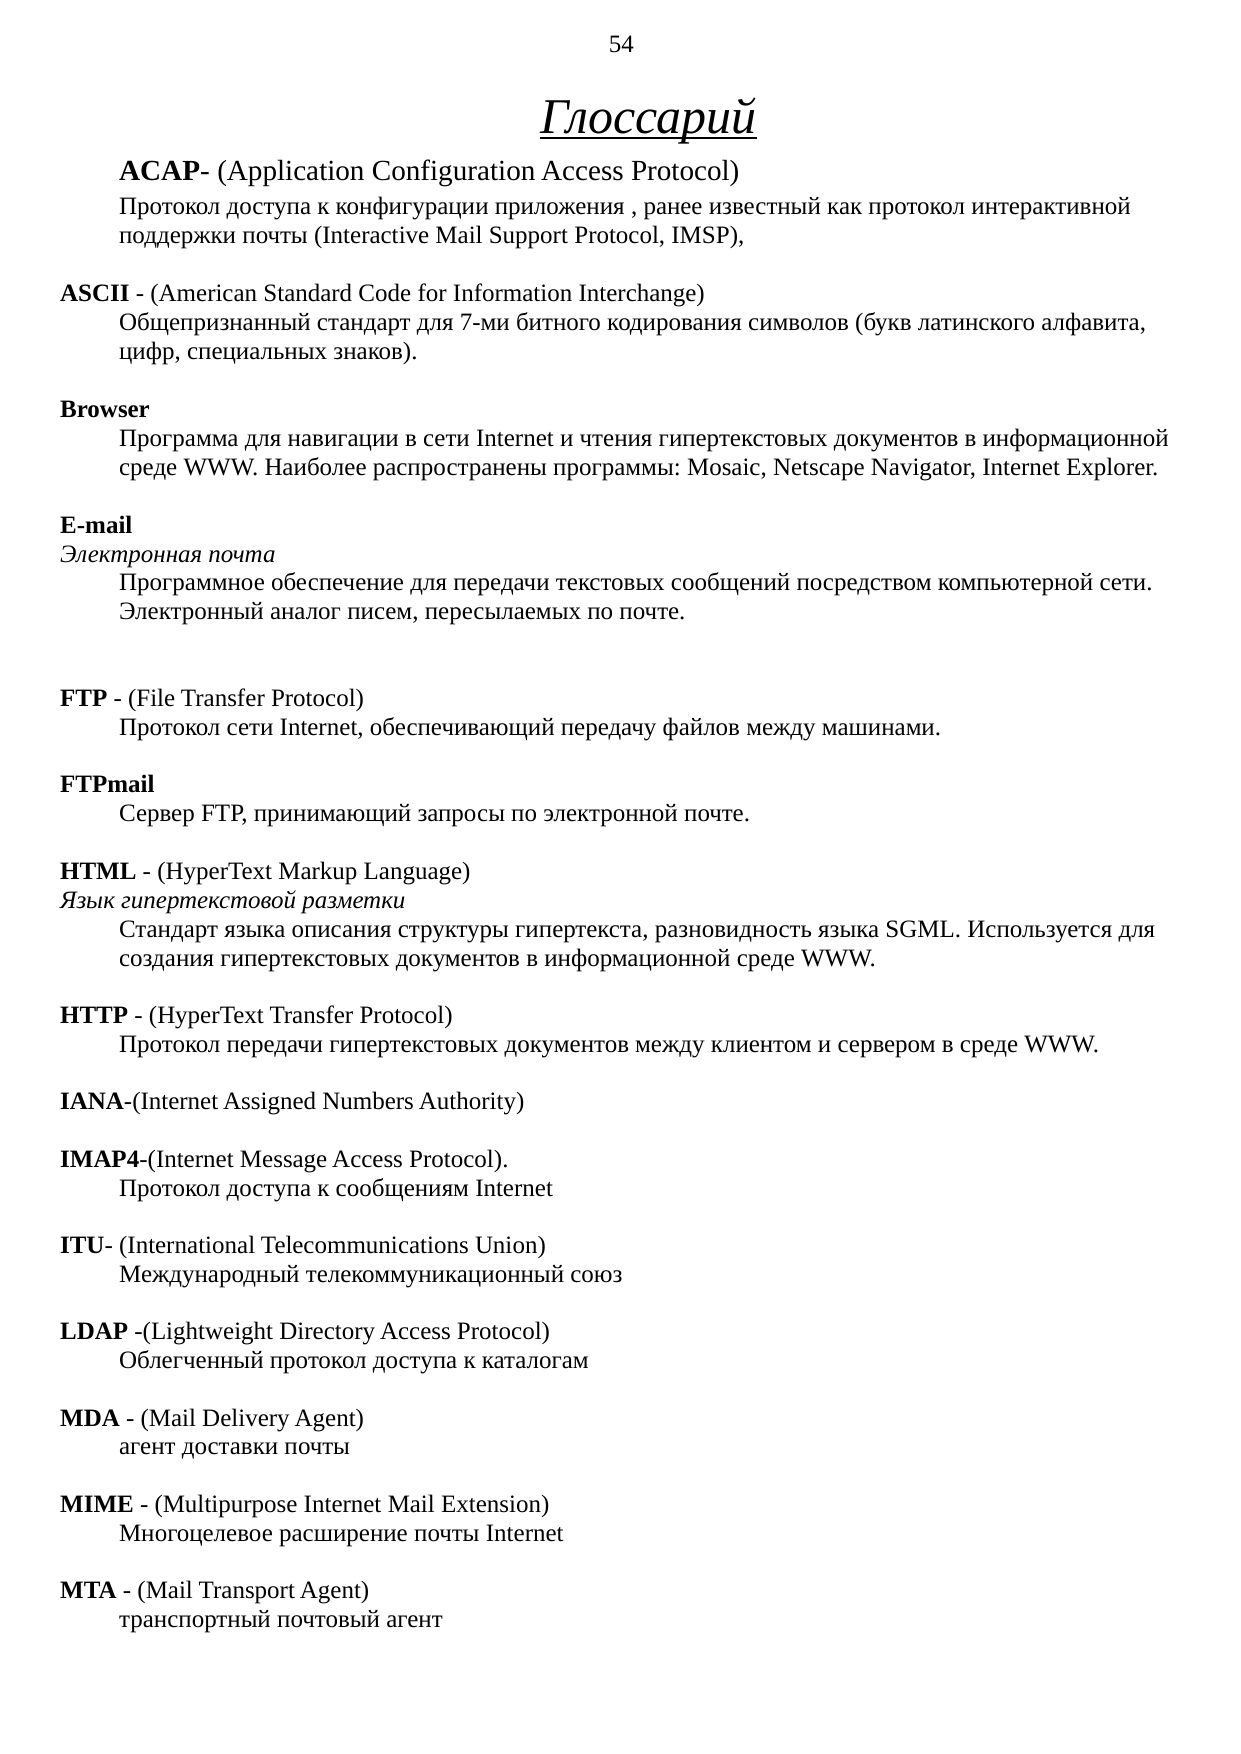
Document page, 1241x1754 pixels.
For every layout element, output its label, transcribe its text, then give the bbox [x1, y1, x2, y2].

list агент доставки почты [119, 1431, 1182, 1460]
subtitle E-mail [60, 510, 1182, 539]
list Протокол сети Internet, обеспечивающий передачу файлов между машинами. [119, 712, 1182, 741]
subtitle LDAP -(Lightweight Directory Access Protocol) [60, 1316, 1182, 1345]
subtitle ITU- (International Telecommunications Union) [60, 1230, 1182, 1259]
subtitle IANA-(Internet Assigned Numbers Authority) [60, 1086, 1182, 1115]
list Программа для навигации в сети Internet и чтения гипертекстовых документов в информационной среде WWW. Наиболее распространены программы: Mosaic, Netscape Navigator, Internet Explorer. [119, 423, 1182, 480]
list Облегченный протокол доступа к каталогам [119, 1345, 1182, 1374]
list Международный телекоммуникационный союз [119, 1259, 1182, 1288]
subtitle FTPmail [60, 769, 1182, 798]
subtitle Browser [60, 394, 1182, 423]
subtitle Электронная почта [60, 539, 1182, 567]
list Протокол передачи гипертекстовых документов между клиентом и сервером в среде WWW. [119, 1029, 1182, 1058]
subtitle Язык гипертекстовой разметки [60, 885, 1182, 914]
subtitle HTTP - (HyperText Transfer Protocol) [60, 1000, 1182, 1029]
list Протокол доступа к конфигурации приложения , ранее известный как протокол интерактивной поддержки почты (Interactive Mail Support Protocol, IMSP), [119, 191, 1182, 249]
list Программное обеспечение для передачи текстовых сообщений посредством компьютерной сети. Электронный аналог писем, пересылаемых по почте. [119, 567, 1182, 625]
text Глоссарий [60, 87, 1182, 144]
subtitle MTA - (Mail Transport Agent) [60, 1575, 1182, 1604]
subtitle MDA - (Mail Delivery Agent) [60, 1403, 1182, 1431]
list транспортный почтовый агент [119, 1604, 1182, 1633]
list Сервер FTP, принимающий запросы по электронной почте. [119, 798, 1182, 827]
subtitle FTP - (File Transfer Protocol) [60, 683, 1182, 712]
list Стандарт языка описания структуры гипертекста, разновидность языка SGML. Используется для создания гипертекстовых документов в информационной среде WWW. [119, 914, 1182, 971]
subtitle MIME - (Multipurpose Internet Mail Extension) [60, 1489, 1182, 1518]
subtitle IMAP4-(Internet Message Access Protocol). [60, 1144, 1182, 1173]
list Общепризнанный стандарт для 7-ми битного кодирования символов (букв латинского алфавита, цифр, специальных знаков). [119, 307, 1182, 365]
subtitle ASCII - (American Standard Code for Information Interchange) [60, 278, 1182, 307]
text ACAP- (Application Configuration Access Protocol) [60, 153, 1182, 186]
list Протокол доступа к сообщениям Internet [119, 1173, 1182, 1201]
subtitle HTML - (HyperText Markup Language) [60, 856, 1182, 885]
list Многоцелевое расширение почты Internet [119, 1518, 1182, 1546]
